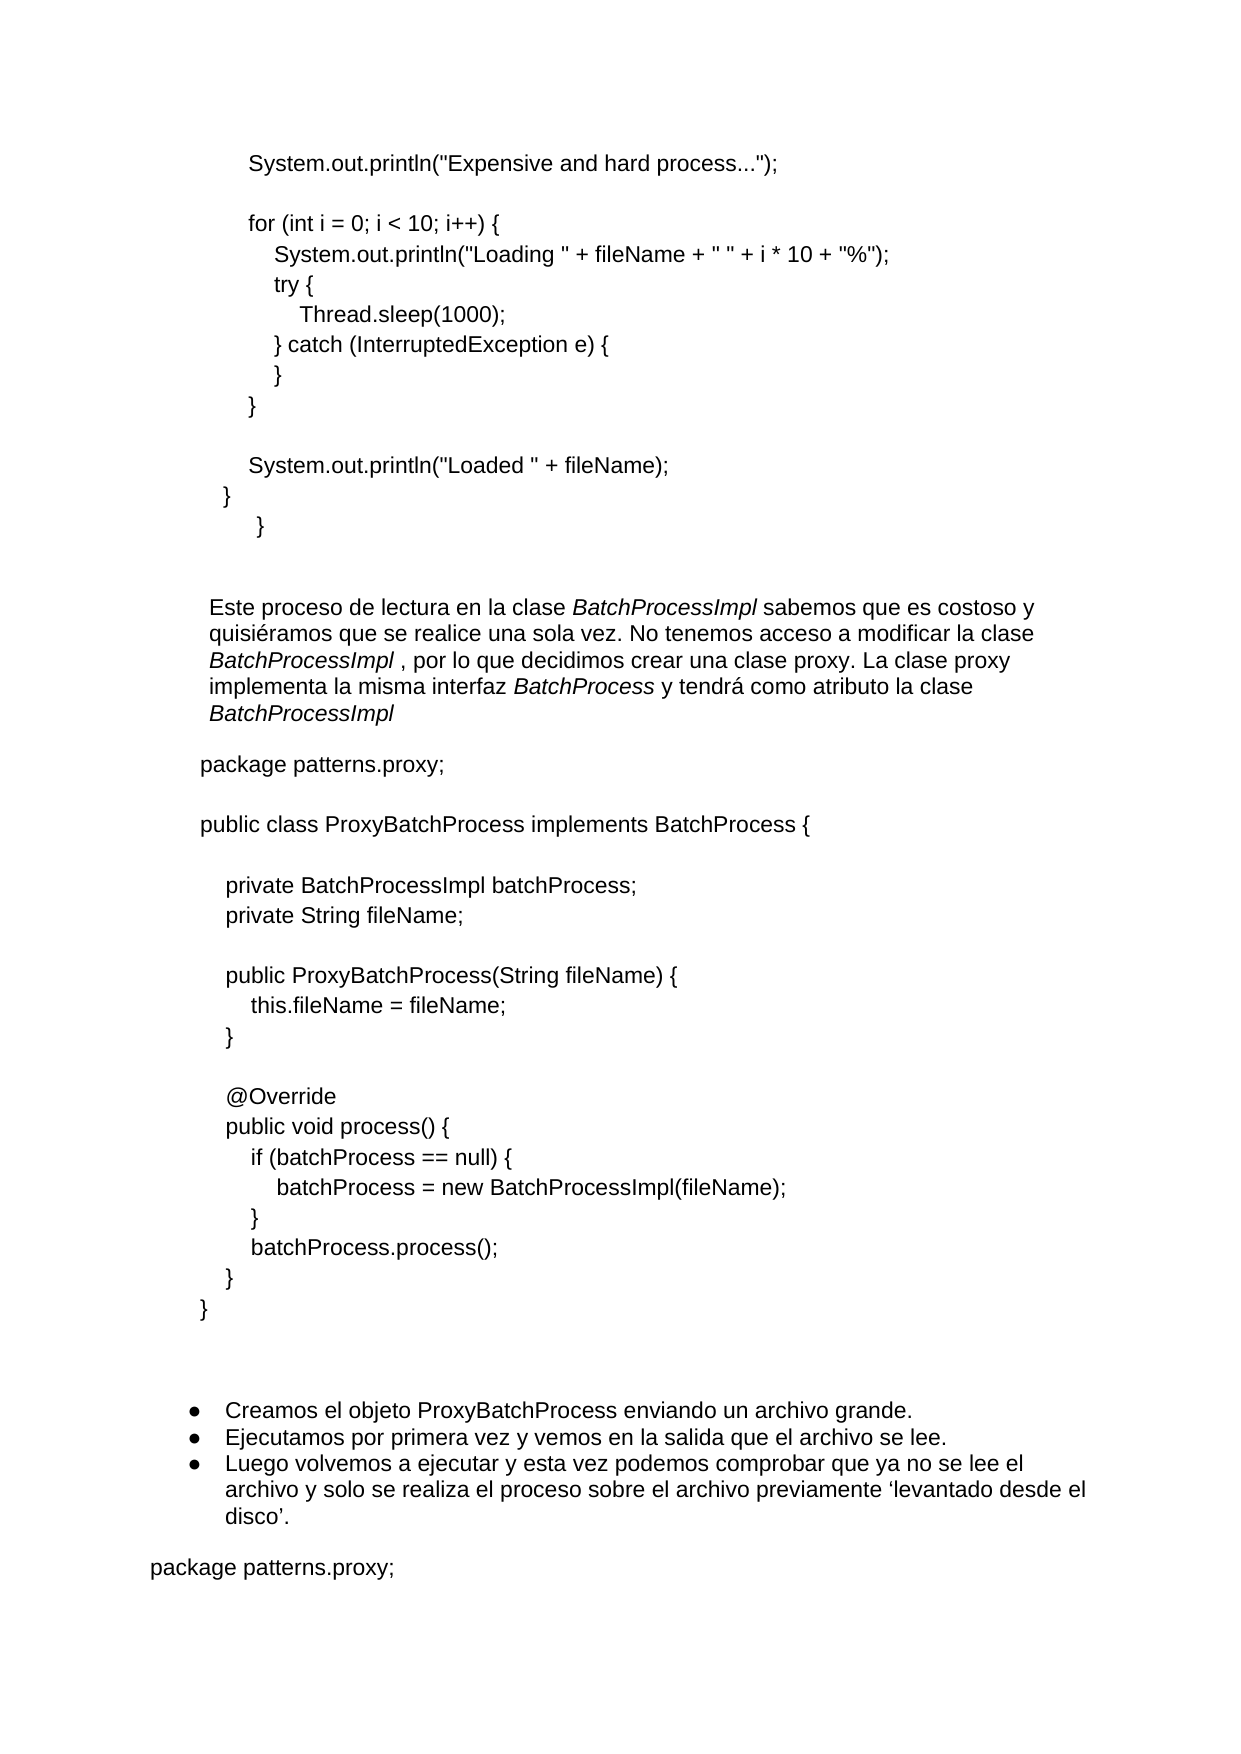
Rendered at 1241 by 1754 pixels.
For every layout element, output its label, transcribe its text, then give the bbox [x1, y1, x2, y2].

text package patterns.proxy; [150, 1554, 1090, 1580]
table_header [150, 751, 200, 1321]
table_header [150, 150, 197, 569]
text Este proceso de lectura en la clase BatchProcessImpl sabemos que es costoso y quisiéramos que se realice una sola vez. No tenemos acceso a modificar la clase BatchProcessImpl , por lo que decidimos crear una clase proxy. La clase proxy implementa la misma interfaz BatchProcess y tendrá como atributo la clase BatchProcessImpl [209, 594, 1090, 726]
table_header System.out.println("Expensive and hard process..."); for (int i = 0; i < 10; i++) { System.out.println("Loading " + fileName + " " + i * 10 + "%"); try { Thread.sleep(1000); } catch (InterruptedException e) { } } System.out.println("Loaded " + fileName); } } [198, 150, 1090, 569]
list Ejecutamos por primera vez y vemos en la salida que el archivo se lee. [187, 1424, 1090, 1450]
list Creamos el objeto ProxyBatchProcess enviando un archivo grande. [187, 1397, 1090, 1424]
table_header package patterns.proxy; public class ProxyBatchProcess implements BatchProcess { private BatchProcessImpl batchProcess; private String fileName; public ProxyBatchProcess(String fileName) { this.fileName = fileName; } @Override public void process() { if (batchProcess == null) { batchProcess = new BatchProcessImpl(fileName); } batchProcess.process(); } } [200, 751, 925, 1321]
list Luego volvemos a ejecutar y esta vez podemos comprobar que ya no se lee el archivo y solo se realiza el proceso sobre el archivo previamente ‘levantado desde el disco’. [187, 1450, 1090, 1529]
